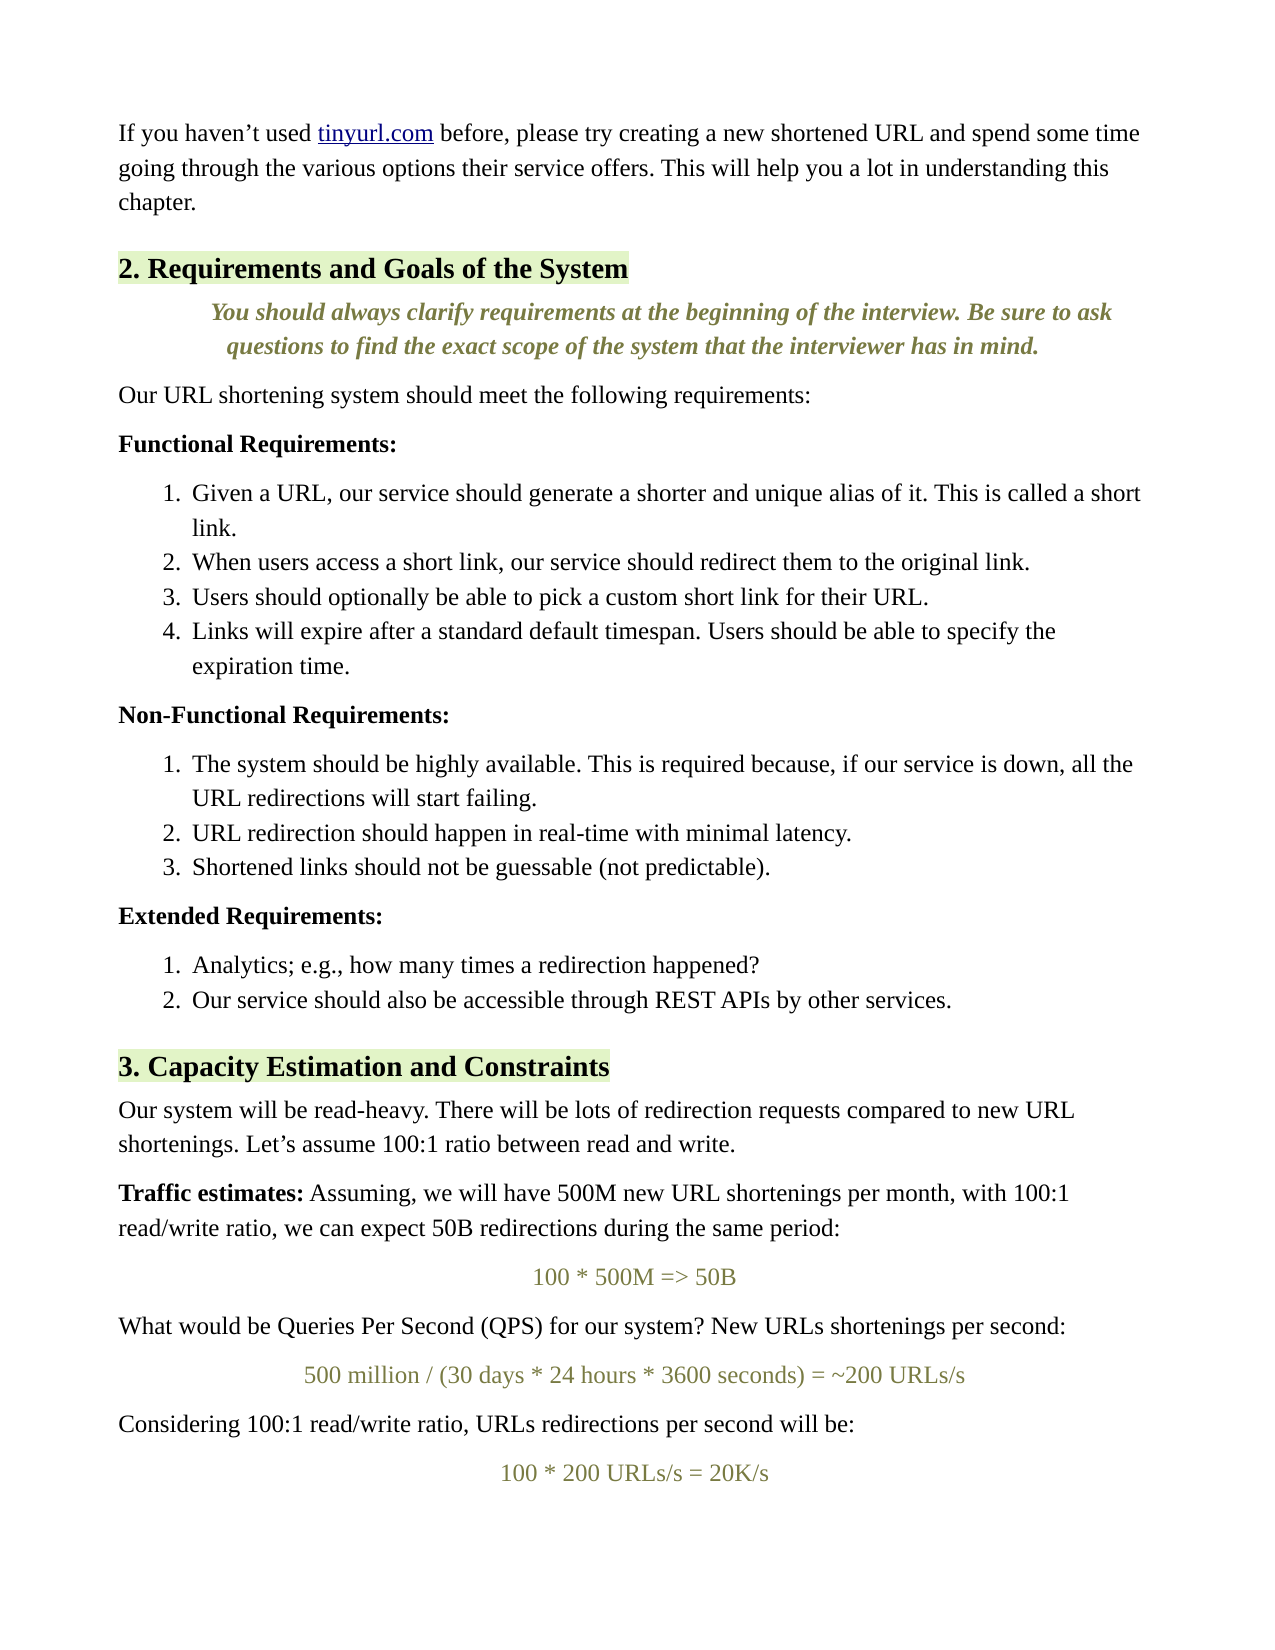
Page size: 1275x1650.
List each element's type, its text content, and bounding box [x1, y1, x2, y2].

text If you haven’t used tinyurl.com before, please try creating a new shortened URL and spend some time going through the various options their service offers. This will help you a lot in understanding this chapter. [118, 118, 1157, 216]
text Functional Requirements: [118, 429, 1157, 458]
text 💡 You should always clarify requirements at the beginning of the interview. Be sure to ask questions to find the exact scope of the system that the interviewer has in mind. [118, 297, 1157, 360]
list Shortened links should not be guessable (not predictable). [162, 852, 1157, 881]
text Traffic estimates: Assuming, we will have 500M new URL shortenings per month, with 100:1 read/write ratio, we can expect 50B redirections during the same period: [118, 1178, 1157, 1241]
text What would be Queries Per Second (QPS) for our system? New URLs shortenings per second: [118, 1311, 1157, 1339]
text Our URL shortening system should meet the following requirements: [118, 380, 1157, 409]
subtitle 2. Requirements and Goals of the System [118, 251, 1157, 284]
list Links will expire after a standard default timespan. Users should be able to specify the expiration time. [162, 616, 1157, 679]
list When users access a short link, our service should redirect them to the original link. [162, 547, 1157, 576]
list Users should optionally be able to pick a custom short link for their URL. [162, 582, 1157, 611]
subtitle 3. Capacity Estimation and Constraints [118, 1049, 1157, 1082]
list Analytics; e.g., how many times a redirection happened? [162, 951, 1157, 979]
text Our system will be read-heavy. There will be lots of redirection requests compared to new URL shortenings. Let’s assume 100:1 ratio between read and write. [118, 1095, 1157, 1158]
text 100 * 500M => 50B [118, 1262, 1157, 1291]
text 500 million / (30 days * 24 hours * 3600 seconds) = ~200 URLs/s [118, 1360, 1157, 1389]
text Non-Functional Requirements: [118, 700, 1157, 729]
text Extended Requirements: [118, 901, 1157, 930]
list URL redirection should happen in real-time with minimal latency. [162, 818, 1157, 847]
text 100 * 200 URLs/s = 20K/s [118, 1458, 1157, 1487]
text Considering 100:1 read/write ratio, URLs redirections per second will be: [118, 1409, 1157, 1438]
list The system should be highly available. This is required because, if our service is down, all the URL redirections will start failing. [162, 749, 1157, 812]
list Given a URL, our service should generate a shorter and unique alias of it. This is called a short link. [162, 478, 1157, 542]
list Our service should also be accessible through REST APIs by other services. [162, 985, 1157, 1014]
